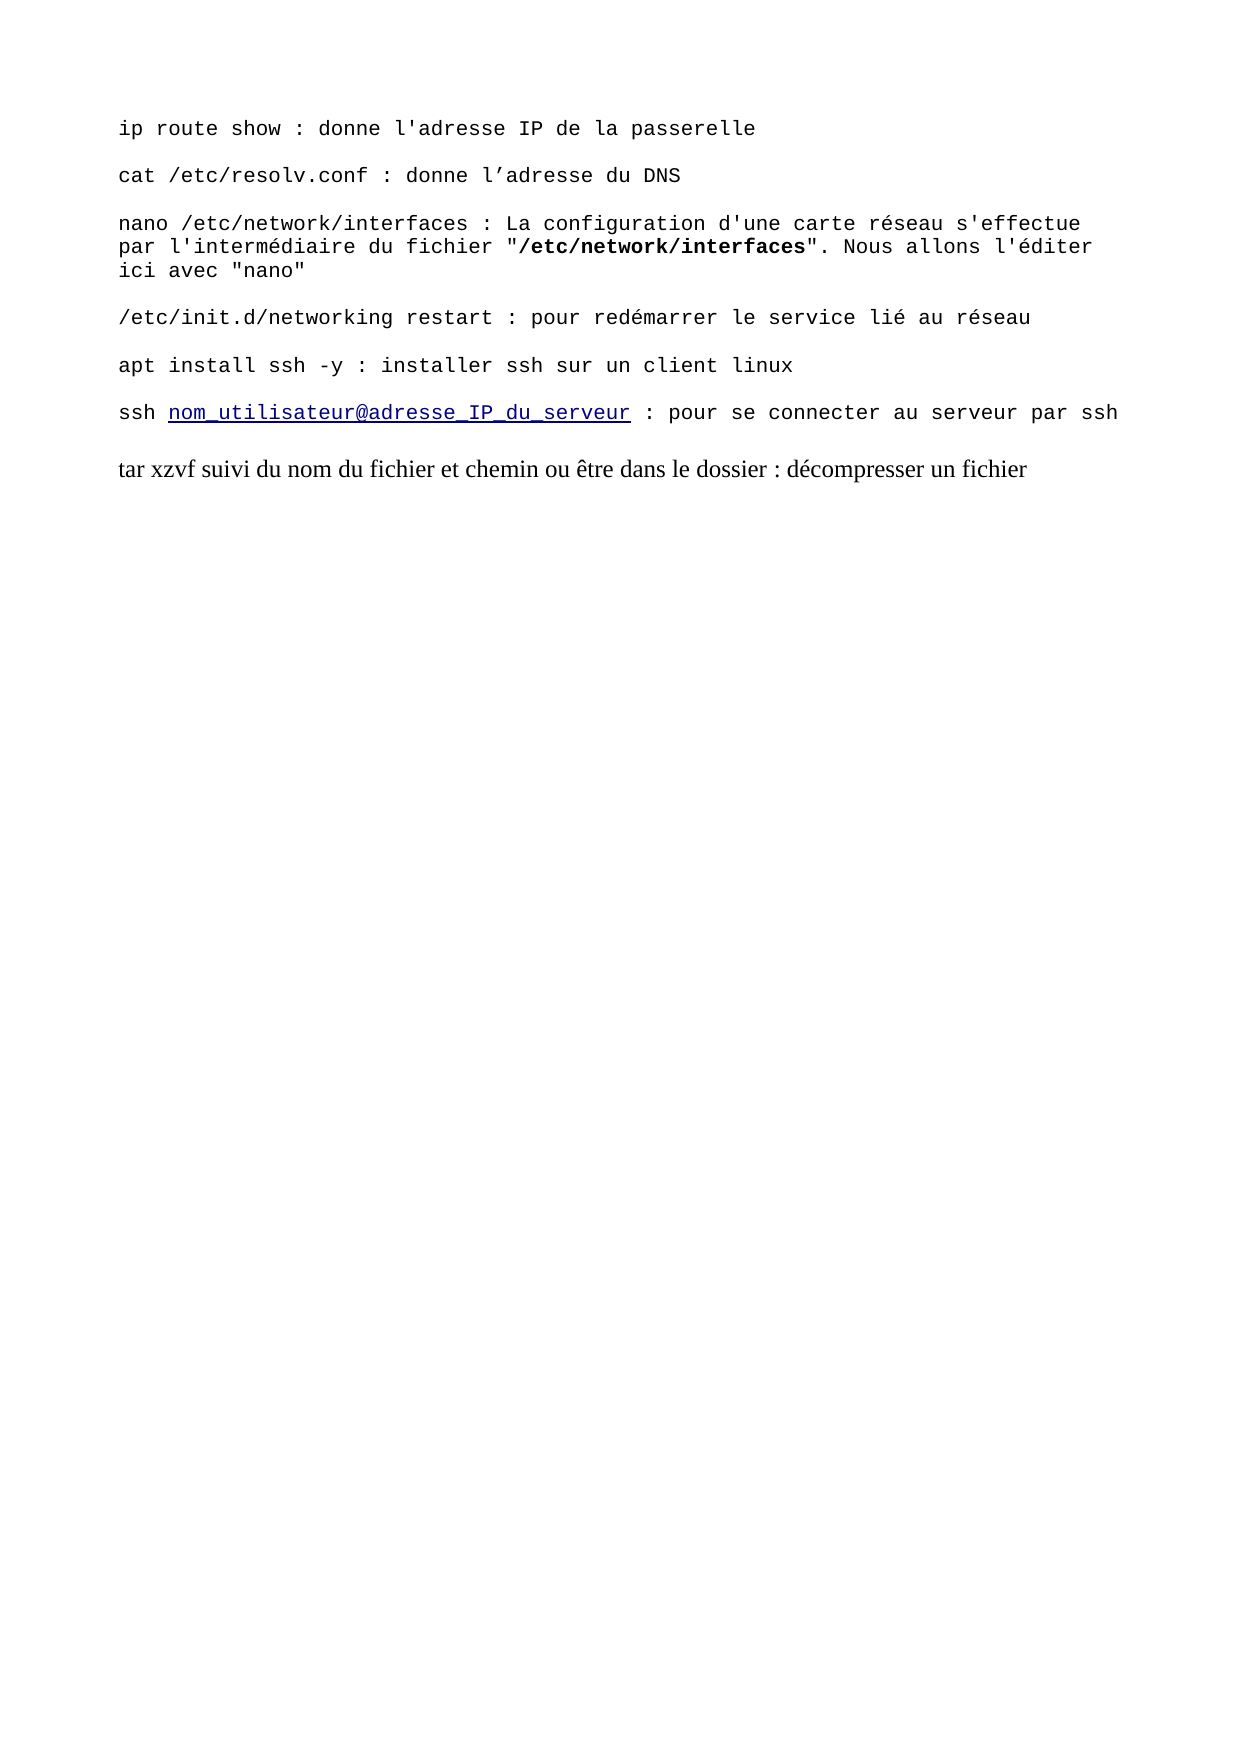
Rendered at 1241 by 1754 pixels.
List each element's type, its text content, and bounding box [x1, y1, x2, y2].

text apt install ssh -y : installer ssh sur un client linux [118, 354, 1122, 378]
text ip route show : donne l'adresse IP de la passerelle [118, 118, 1122, 142]
text cat /etc/resolv.conf : donne l’adresse du DNS [118, 165, 1122, 189]
text ssh nom_utilisateur@adresse_IP_du_serveur : pour se connecter au serveur par ssh [118, 402, 1122, 426]
text /etc/init.d/networking restart : pour redémarrer le service lié au réseau [118, 307, 1122, 331]
text nano /etc/network/interfaces : La configuration d'une carte réseau s'effectue par l'intermédiaire du fichier "/etc/network/interfaces". Nous allons l'éditer ici avec "nano" [118, 213, 1122, 284]
text tar xzvf suivi du nom du fichier et chemin ou être dans le dossier : décompresser un fichier [118, 454, 1122, 483]
